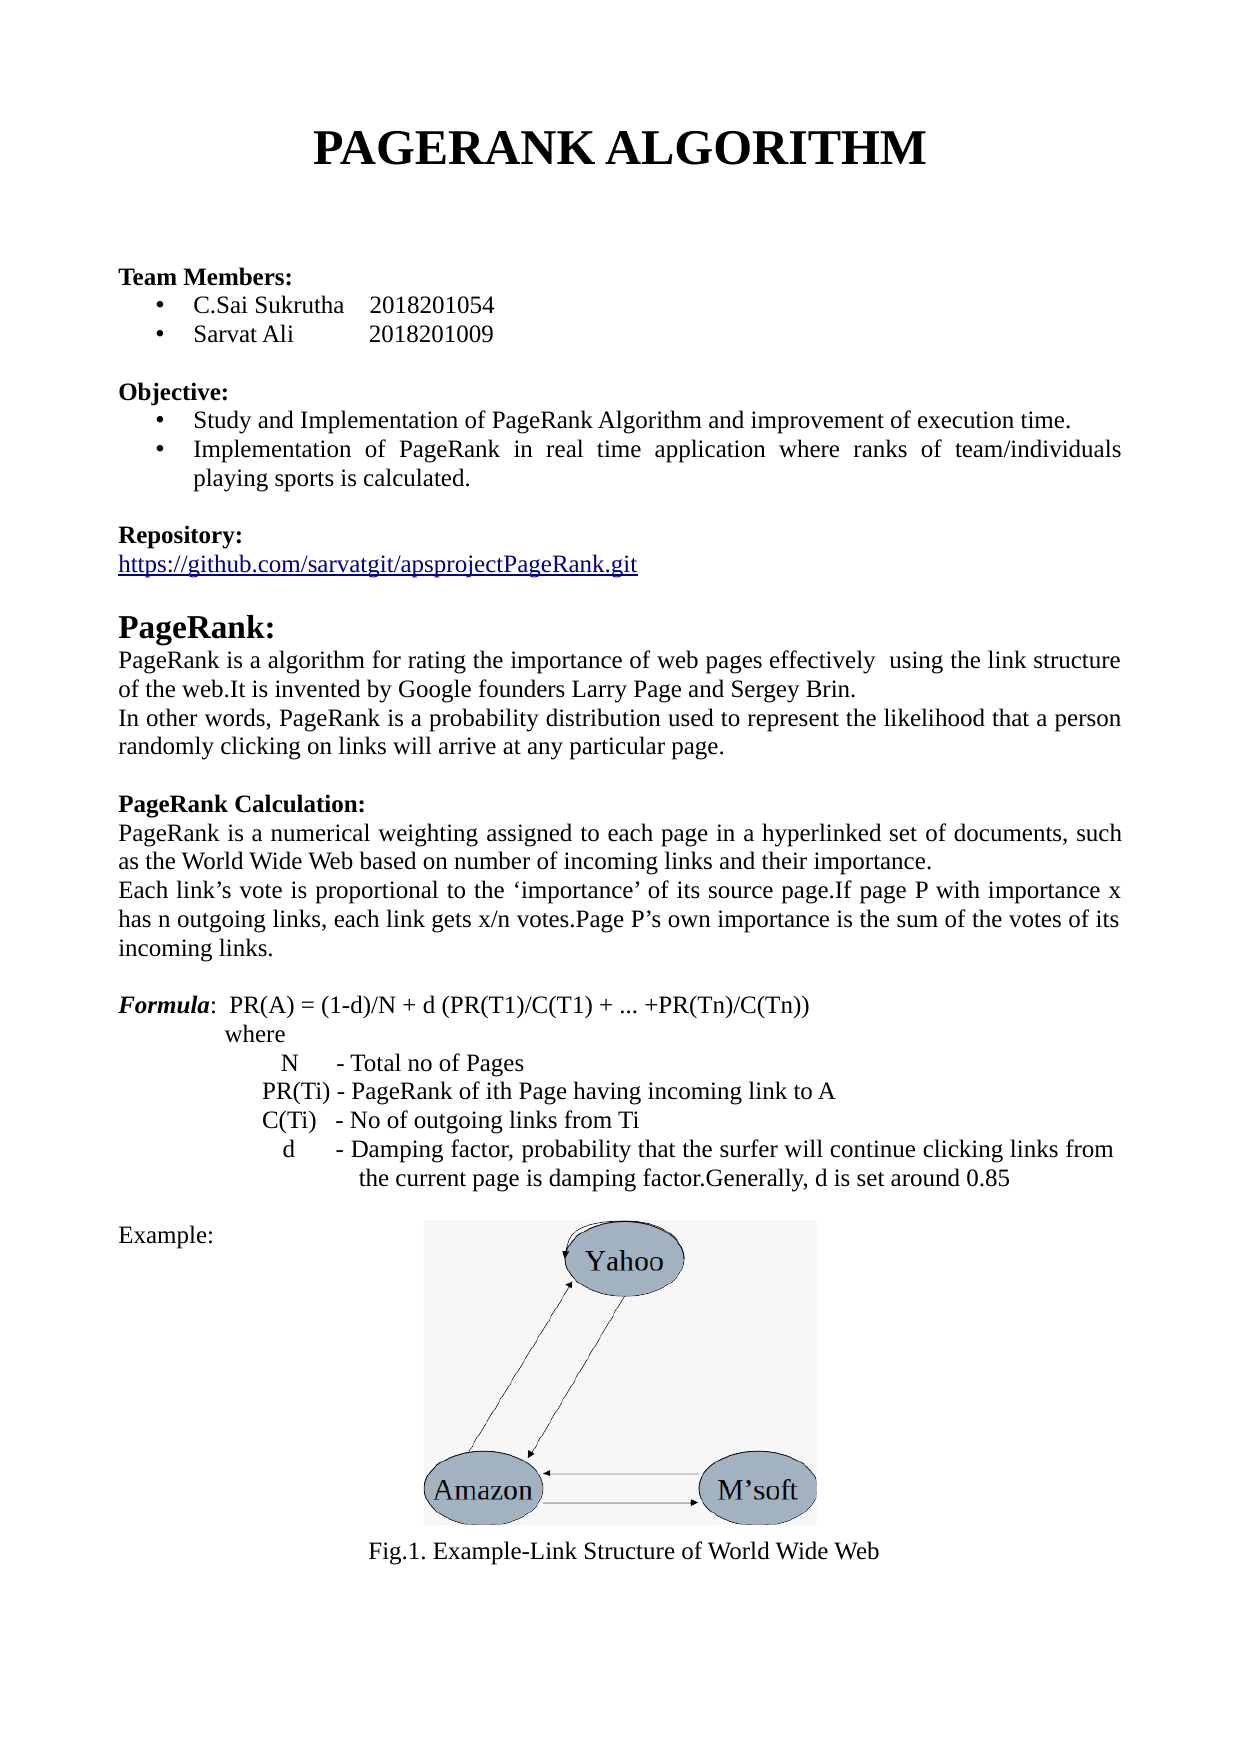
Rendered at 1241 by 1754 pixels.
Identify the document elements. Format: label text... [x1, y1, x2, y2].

text Each link’s vote is proportional to the ‘importance’ of its source page.If page P with importance x has n outgoing links, each link gets x/n votes.Page P’s own importance is the sum of the votes of its incoming links. [118, 875, 1122, 961]
text PageRank Calculation: [118, 789, 1122, 818]
text Repository: [118, 521, 1122, 549]
text C(Ti) - No of outgoing links from Ti [118, 1105, 1122, 1134]
list Study and Implementation of PageRank Algorithm and improvement of execution time. [156, 406, 1122, 434]
list C.Sai Sukrutha 2018201054 [156, 291, 1122, 319]
text PR(Ti) - PageRank of ith Page having incoming link to A [118, 1076, 1122, 1105]
text [817, 1220, 1122, 1249]
text d - Damping factor, probability that the surfer will continue clicking links from the current page is damping factor.Generally, d is set around 0.85 [118, 1134, 1122, 1191]
text where [118, 1019, 1122, 1048]
text PAGERANK ALGORITHM [118, 118, 1122, 176]
picture [423, 1220, 817, 1525]
text Example: [118, 1220, 423, 1249]
text N - Total no of Pages [118, 1048, 1122, 1076]
list Sarvat Ali 2018201009 [156, 319, 1122, 348]
text Formula: PR(A) = (1-d)/N + d (PR(T1)/C(T1) + ... +PR(Tn)/C(Tn)) [118, 990, 1122, 1019]
text In other words, PageRank is a probability distribution used to represent the likelihood that a person randomly clicking on links will arrive at any particular page. [118, 703, 1122, 760]
text https://github.com/sarvatgit/apsprojectPageRank.git [118, 549, 1122, 578]
list Implementation of PageRank in real time application where ranks of team/individuals playing sports is calculated. [156, 434, 1122, 492]
text PageRank: [118, 607, 1122, 645]
text Fig.1. Example-Link Structure of World Wide Web [118, 1536, 1122, 1565]
text PageRank is a algorithm for rating the importance of web pages effectively using the link structure of the web.It is invented by Google founders Larry Page and Sergey Brin. [118, 645, 1122, 703]
text Team Members: [118, 262, 1122, 291]
text Objective: [118, 377, 1122, 406]
text PageRank is a numerical weighting assigned to each page in a hyperlinked set of documents, such as the World Wide Web based on number of incoming links and their importance. [118, 818, 1122, 875]
